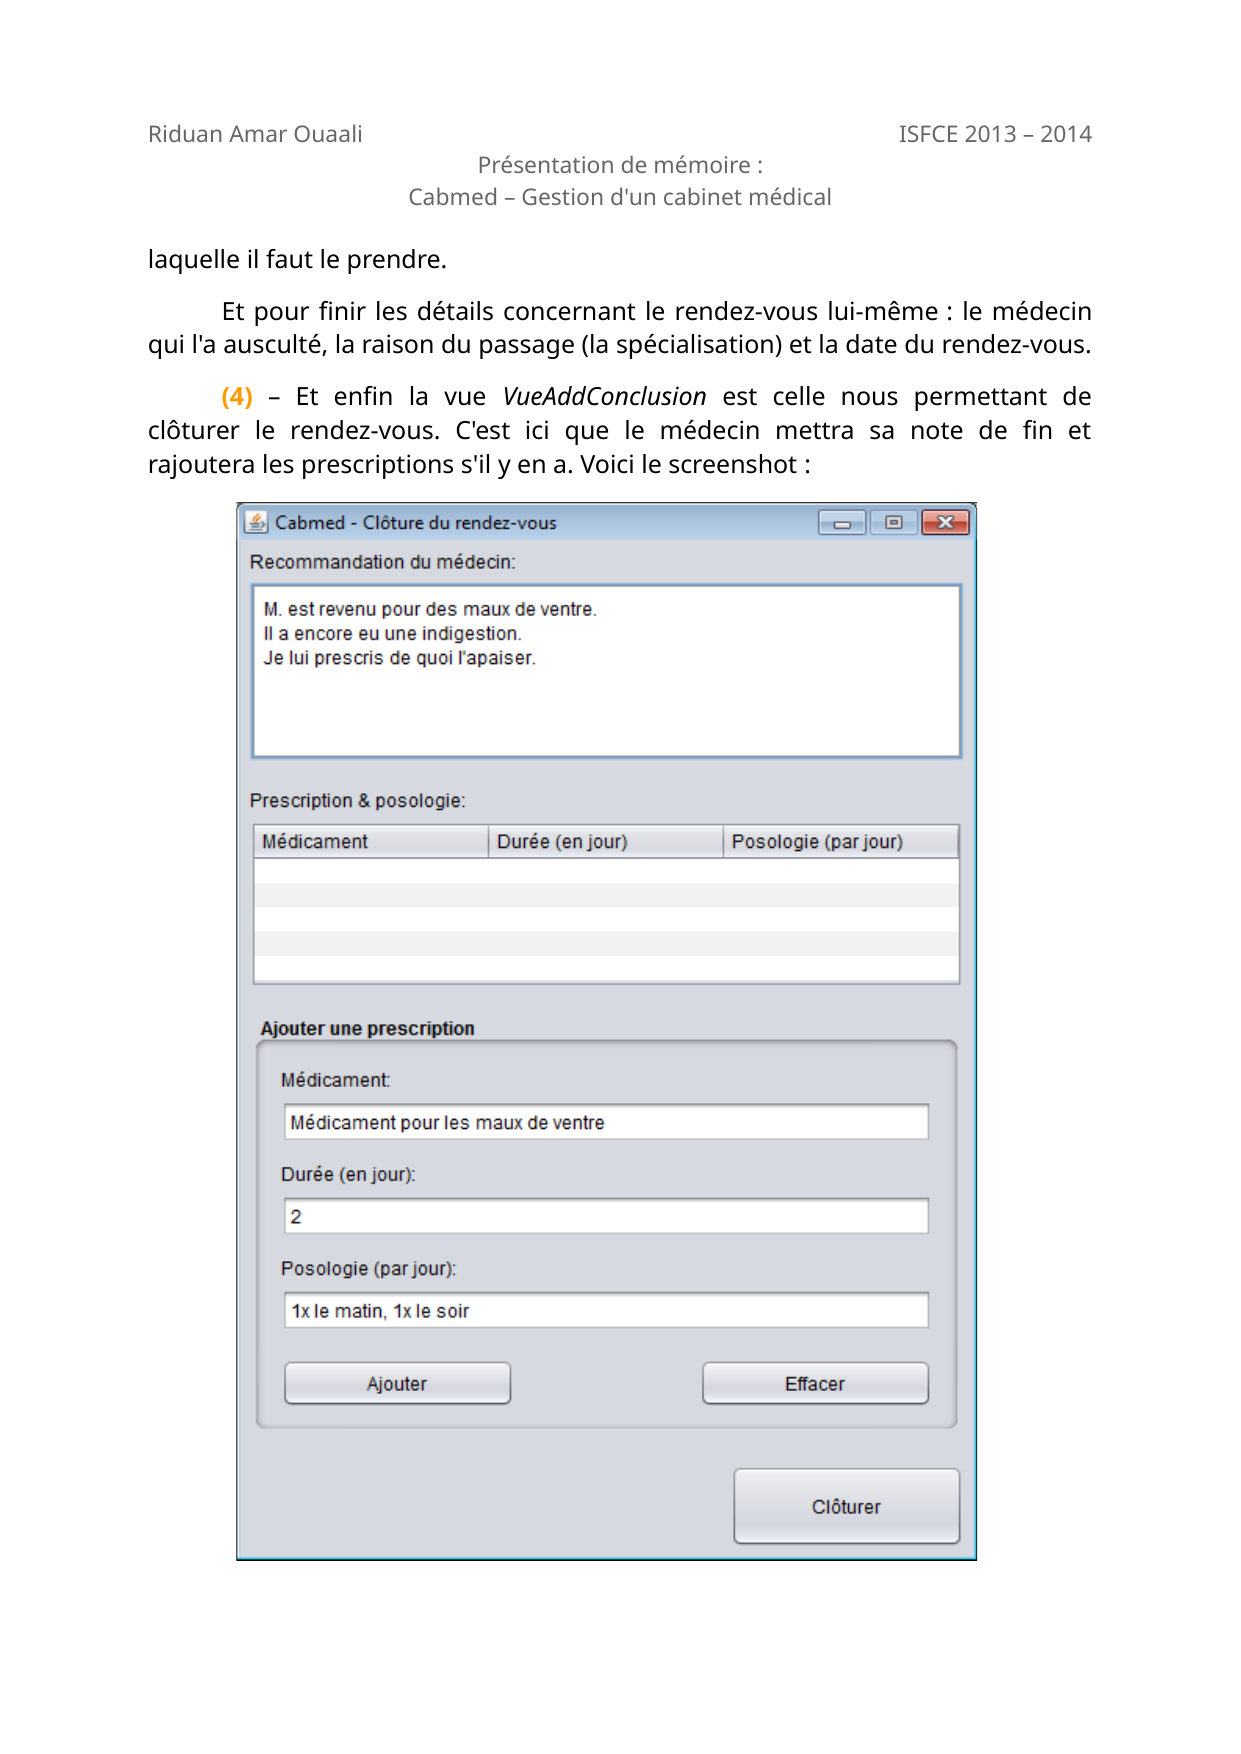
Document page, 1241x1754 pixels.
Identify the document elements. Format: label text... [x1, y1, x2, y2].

text Et pour finir les détails concernant le rendez-vous lui-même : le médecin qui l'a ausculté, la raison du passage (la spécialisation) et la date du rendez-vous. [148, 293, 1093, 361]
text laquelle il faut le prendre. [148, 241, 1093, 275]
text (4) – Et enfin la vue VueAddConclusion est celle nous permettant de clôturer le rendez-vous. C'est ici que le médecin mettra sa note de fin et rajoutera les prescriptions s'il y en a. Voici le screenshot : [148, 379, 1093, 481]
picture [236, 502, 978, 1561]
